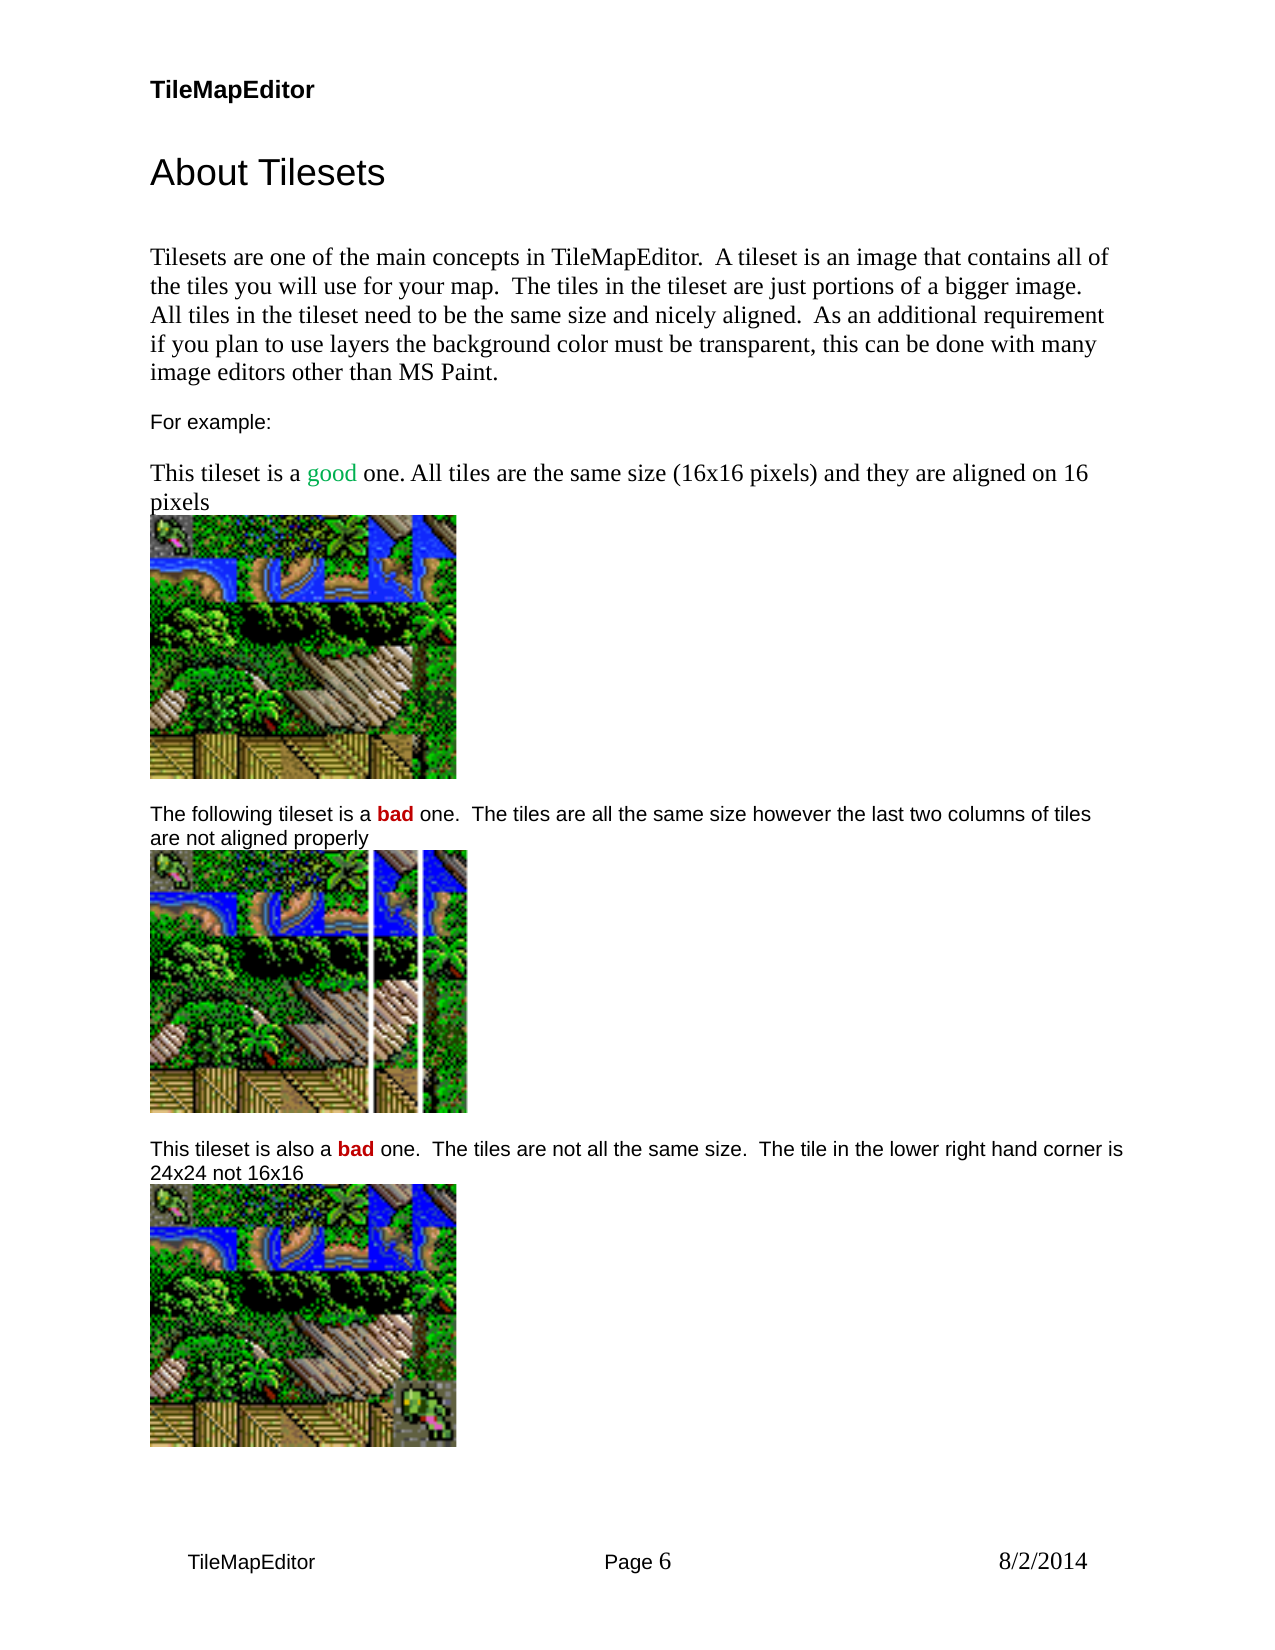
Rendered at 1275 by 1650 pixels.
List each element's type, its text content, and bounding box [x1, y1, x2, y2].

picture [150, 515, 457, 779]
subtitle About Tilesets [150, 150, 1125, 193]
picture [150, 850, 476, 1113]
picture [150, 1184, 457, 1447]
text The following tileset is a bad one. The tiles are all the same size however the last two columns of tiles are not aligned properly [150, 802, 1125, 850]
text Tilesets are one of the main concepts in TileMapEditor. A tileset is an image that contains all of the tiles you will use for your map. The tiles in the tileset are just portions of a bigger image. All tiles in the tileset need to be the same size and nicely aligned. As an additional requirement if you plan to use layers the background color must be transparent, this can be done with many image editors other than MS Paint. [150, 242, 1125, 386]
text For example: [150, 410, 1125, 434]
text This tileset is a good one. All tiles are the same size (16x16 pixels) and they are aligned on 16 pixels [150, 458, 1125, 516]
text This tileset is also a bad one. The tiles are not all the same size. The tile in the lower right hand corner is 24x24 not 16x16 [150, 1136, 1125, 1184]
